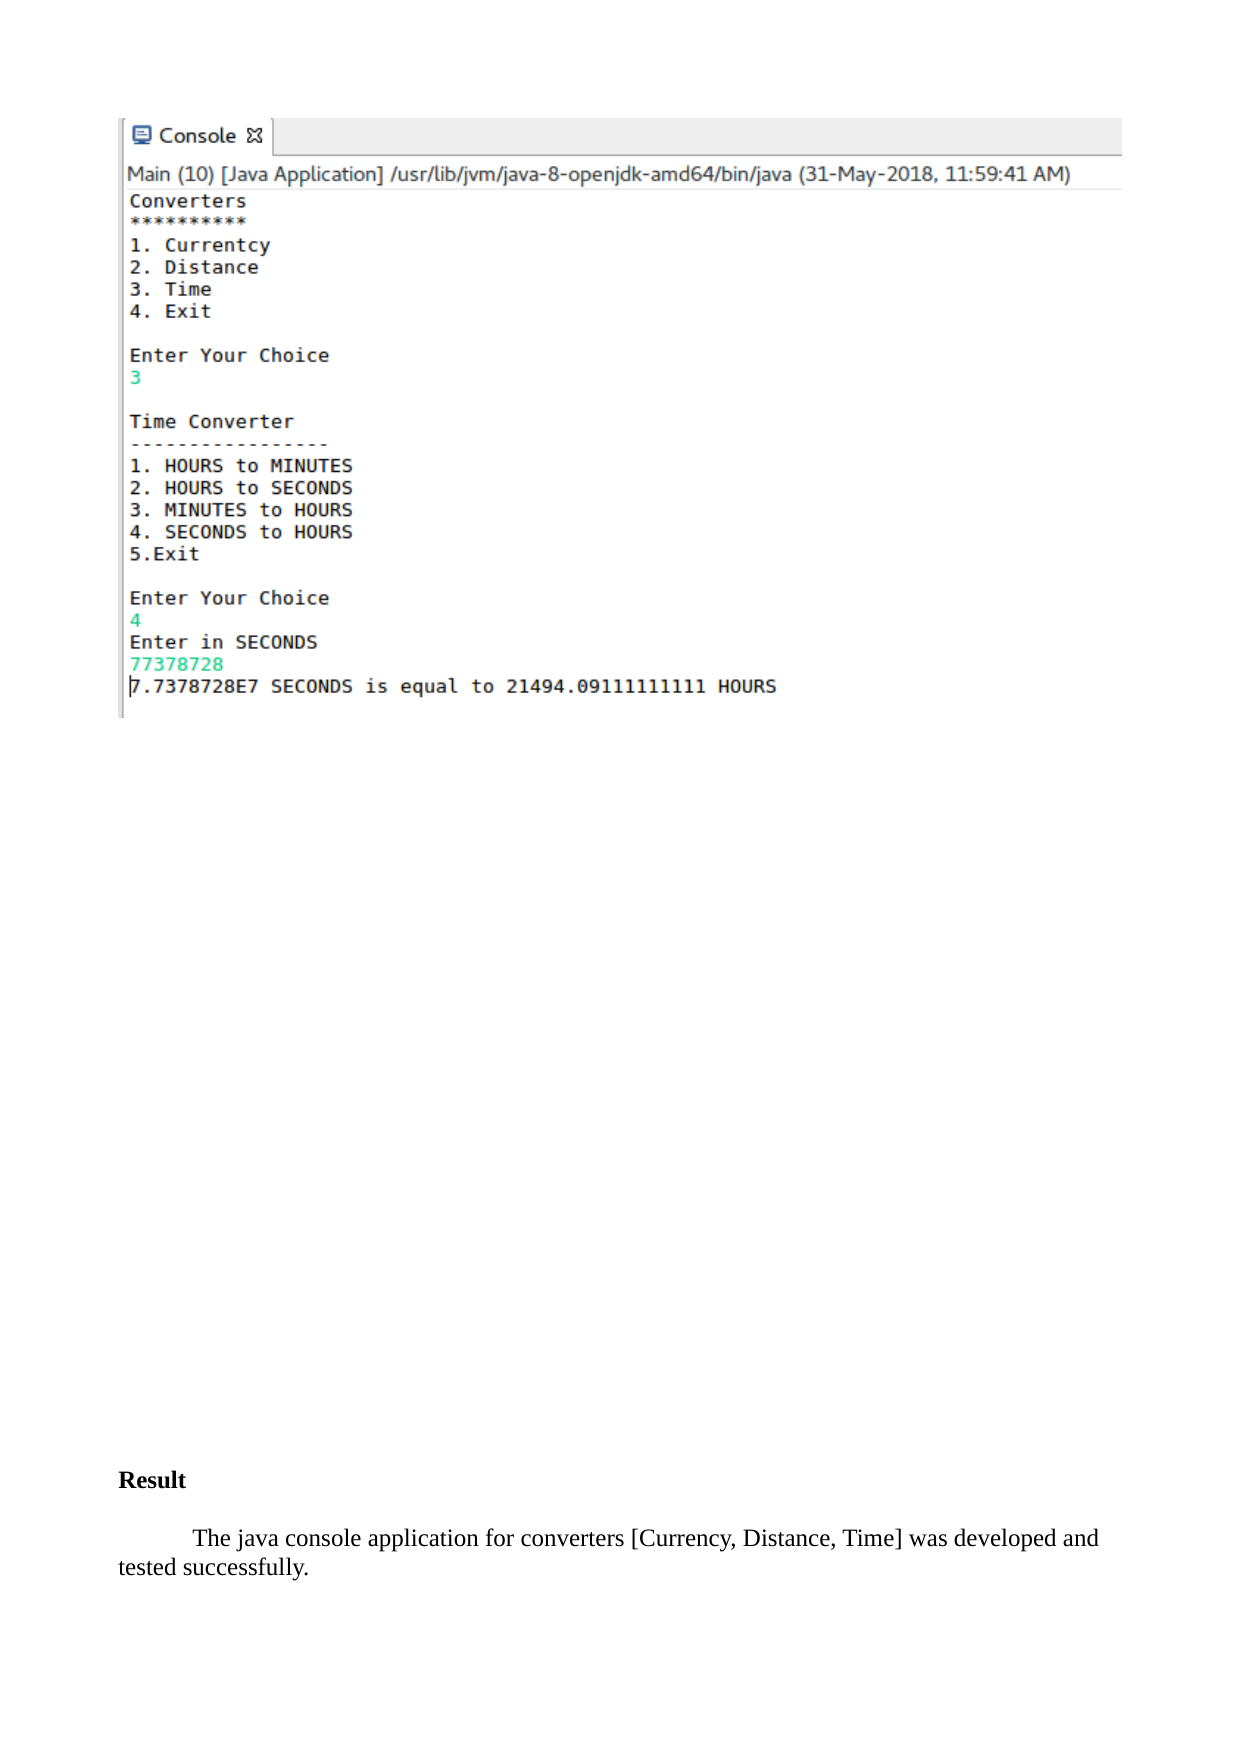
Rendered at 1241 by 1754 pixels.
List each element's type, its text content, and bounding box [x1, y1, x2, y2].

text Result [118, 1465, 1122, 1494]
picture [118, 118, 1123, 718]
text The java console application for converters [Currency, Distance, Time] was developed and tested successfully. [118, 1523, 1122, 1580]
